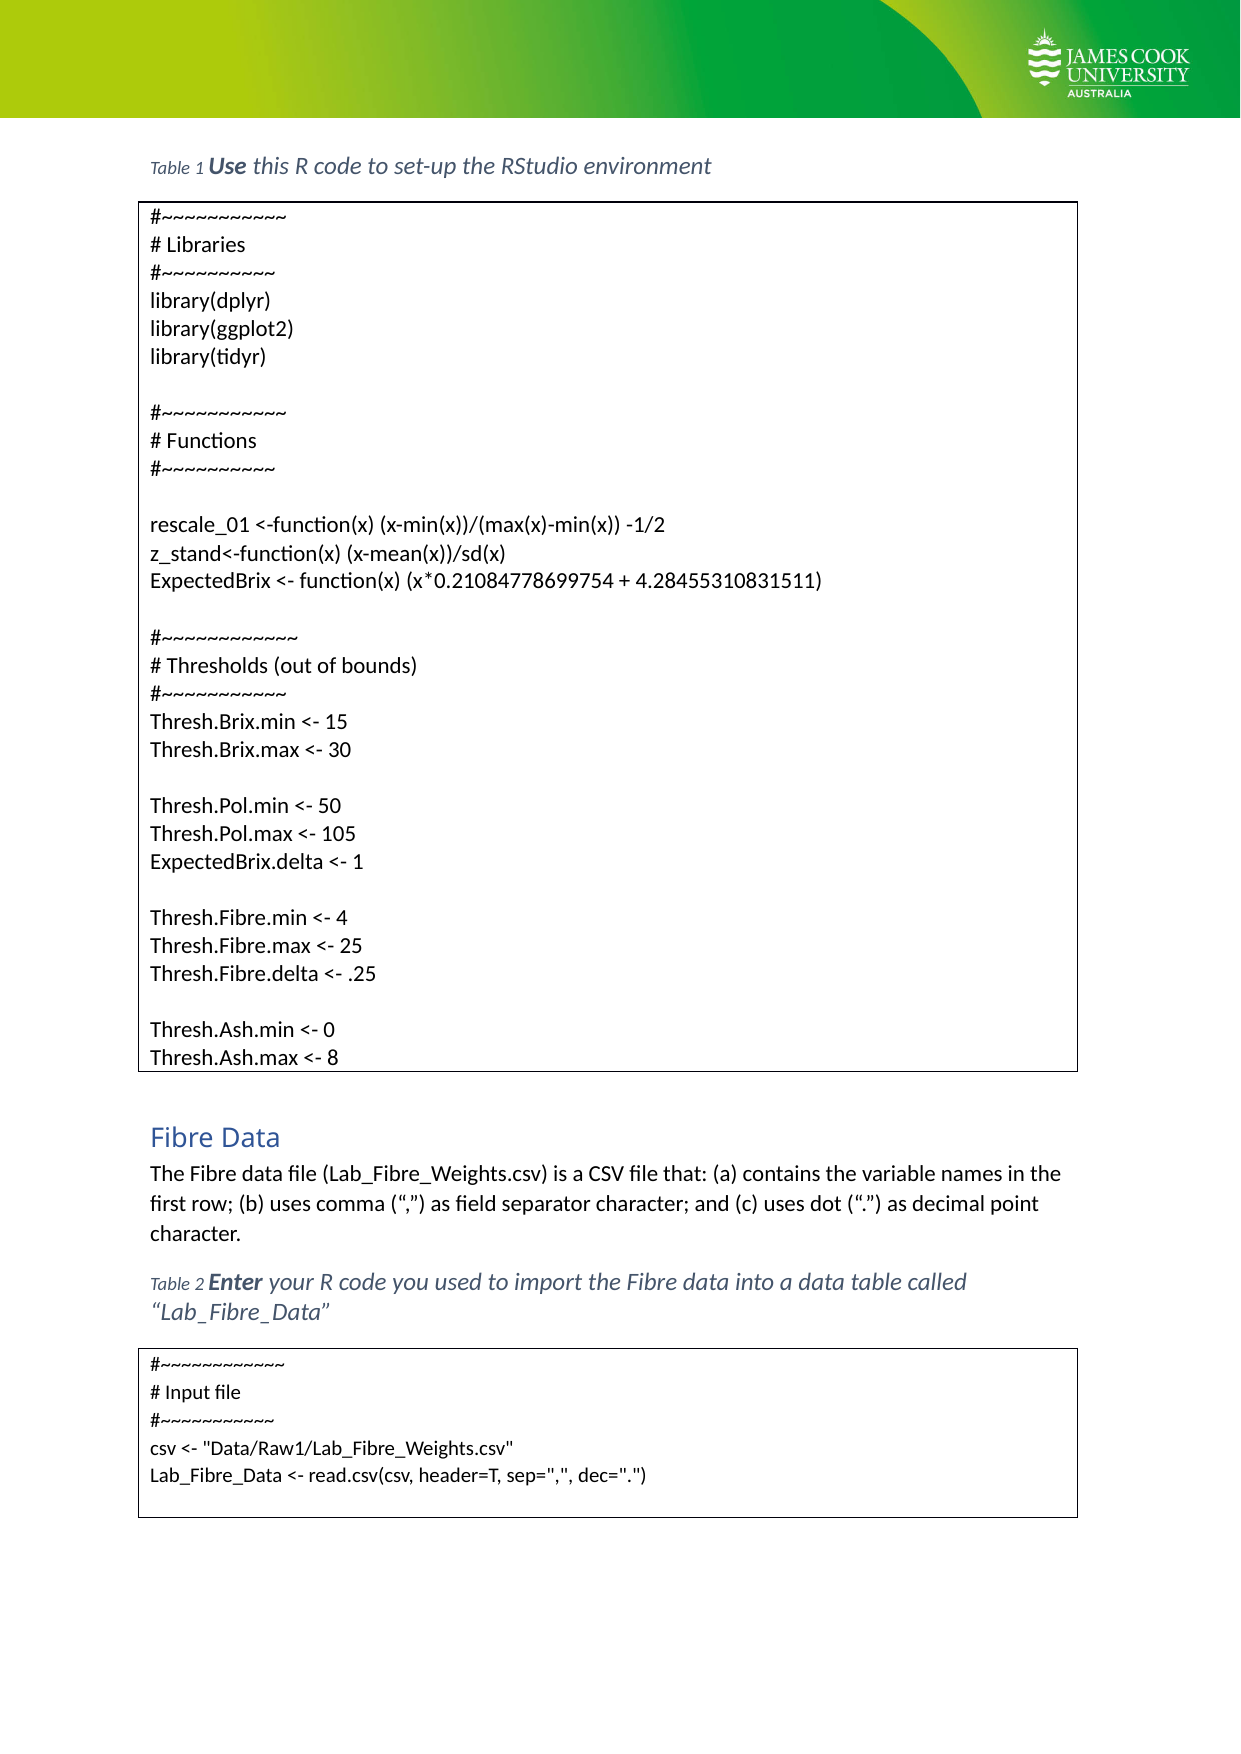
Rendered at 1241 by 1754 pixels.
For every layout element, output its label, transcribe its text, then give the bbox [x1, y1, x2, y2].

table_header #~~~~~~~~~~~ # Libraries #~~~~~~~~~~ library(dplyr) library(ggplot2) library(tidyr) #~~~~~~~~~~~ # Functions #~~~~~~~~~~ rescale_01 <-function(x) (x-min(x))/(max(x)-min(x)) -1/2 z_stand<-function(x) (x-mean(x))/sd(x) ExpectedBrix <- function(x) (x*0.21084778699754 + 4.28455310831511) #~~~~~~~~~~~~ # Thresholds (out of bounds) #~~~~~~~~~~~ Thresh.Brix.min <- 15 Thresh.Brix.max <- 30 Thresh.Pol.min <- 50 Thresh.Pol.max <- 105 ExpectedBrix.delta <- 1 Thresh.Fibre.min <- 4 Thresh.Fibre.max <- 25 Thresh.Fibre.delta <- .25 Thresh.Ash.min <- 0 Thresh.Ash.max <- 8 [139, 203, 1077, 1071]
table_header #~~~~~~~~~~~~ # Input file #~~~~~~~~~~~ csv <- "Data/Raw1/Lab_Fibre_Weights.csv" Lab_Fibre_Data <- read.csv(csv, header=T, sep=",", dec=".") [139, 1349, 1077, 1517]
text Table 1 Use this R code to set-up the RStudio environment [150, 150, 1090, 181]
text Table 2 Enter your R code you used to import the Fibre data into a data table called “Lab_Fibre_Data” [150, 1266, 1090, 1327]
text The Fibre data file (Lab_Fibre_Weights.csv) is a CSV file that: (a) contains the variable names in the first row; (b) uses comma (“,”) as field separator character; and (c) uses dot (“.”) as decimal point character. [150, 1159, 1090, 1247]
subtitle Fibre Data [150, 1119, 1090, 1156]
picture [0, 0, 1241, 118]
